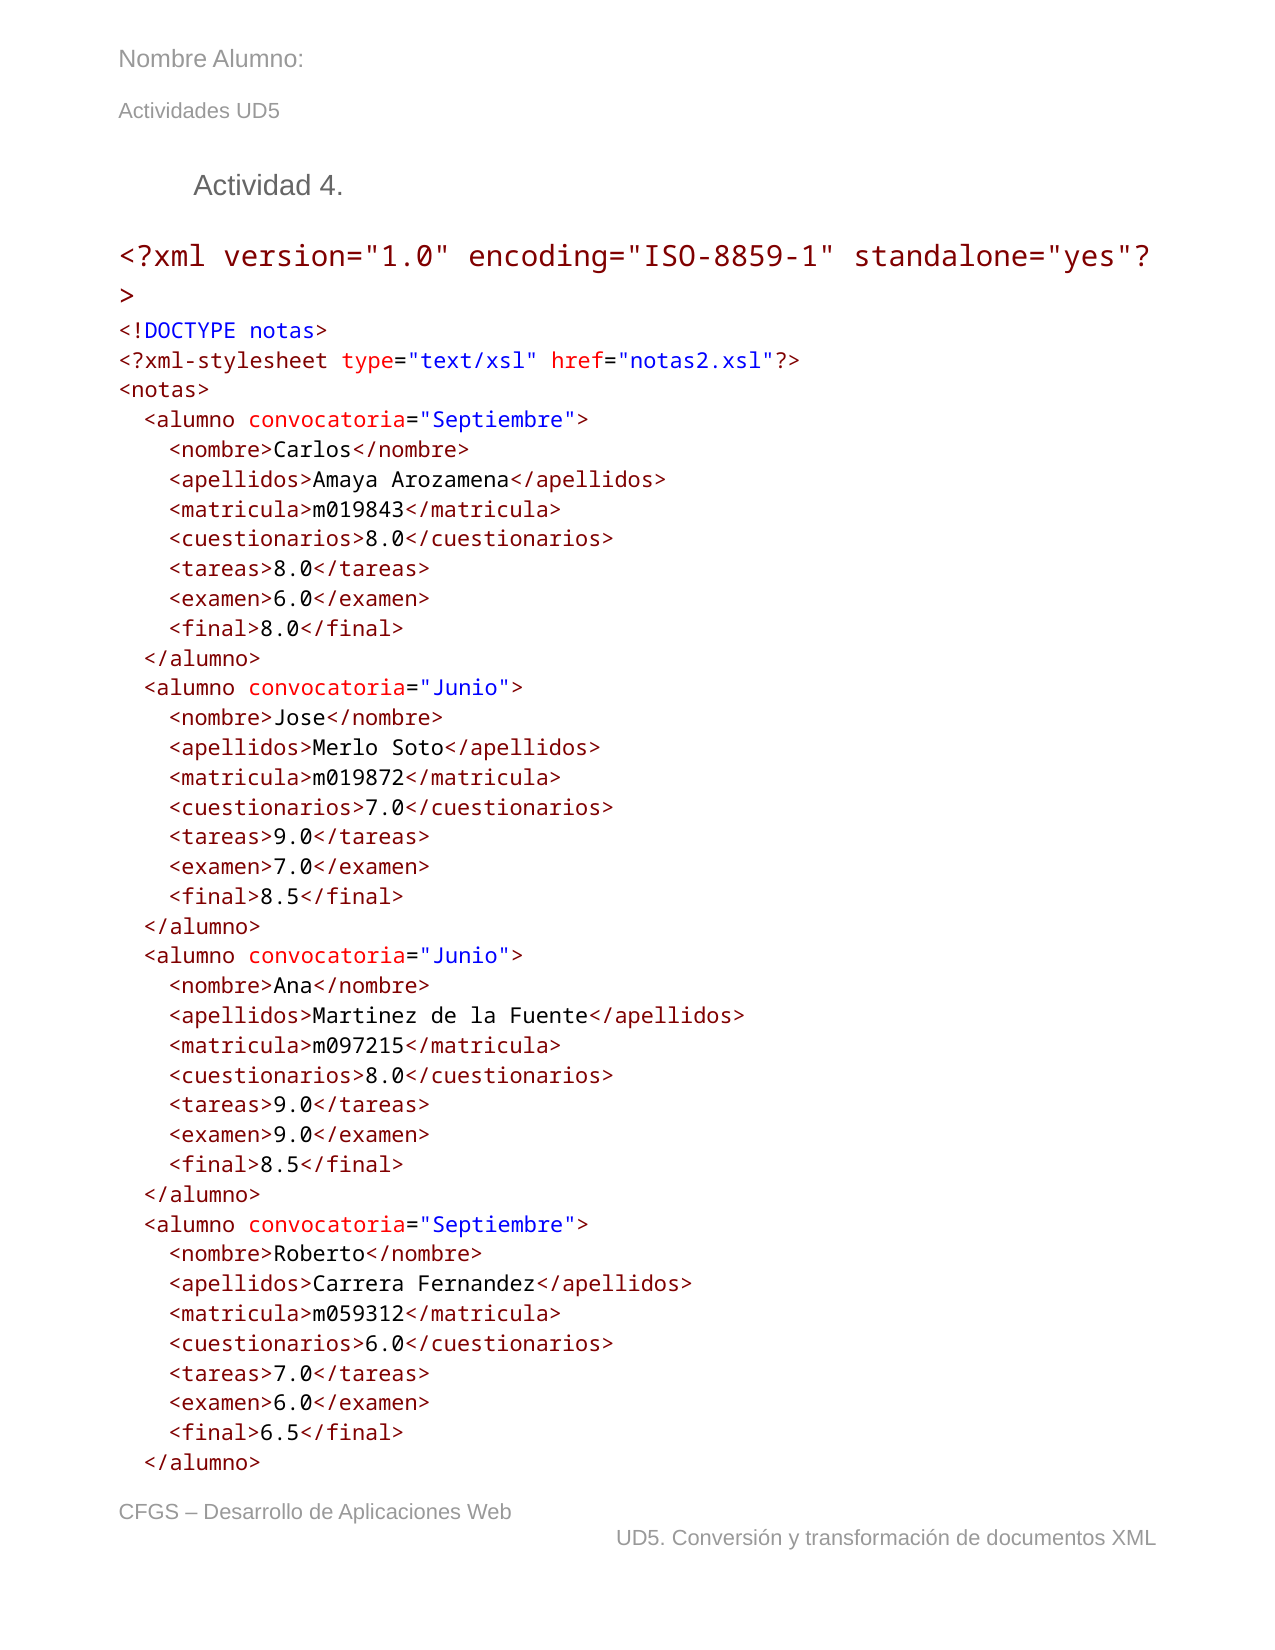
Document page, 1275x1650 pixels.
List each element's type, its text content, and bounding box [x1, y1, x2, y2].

text <alumno convocatoria="Septiembre"> [118, 1209, 1157, 1238]
text <alumno convocatoria="Junio"> [118, 941, 1157, 970]
subtitle <?xml version="1.0" encoding="ISO-8859-1" standalone="yes"?> [118, 236, 1157, 315]
text <final>8.5</final> [118, 1149, 1157, 1179]
text <final>8.5</final> [118, 881, 1157, 911]
text <matricula>m059312</matricula> [118, 1298, 1157, 1328]
text <final>6.5</final> [118, 1417, 1157, 1447]
text <nombre>Roberto</nombre> [118, 1238, 1157, 1268]
text <examen>6.0</examen> [118, 1387, 1157, 1417]
text <apellidos>Merlo Soto</apellidos> [118, 732, 1157, 762]
text <matricula>m097215</matricula> [118, 1030, 1157, 1060]
text <alumno convocatoria="Junio"> [118, 672, 1157, 702]
text <!DOCTYPE notas> [118, 315, 1157, 345]
text <cuestionarios>8.0</cuestionarios> [118, 1060, 1157, 1089]
text </alumno> [118, 1179, 1157, 1209]
text <apellidos>Martinez de la Fuente</apellidos> [118, 1000, 1157, 1030]
text <nombre>Jose</nombre> [118, 702, 1157, 732]
subtitle Actividad 4. [193, 167, 1157, 201]
text <cuestionarios>8.0</cuestionarios> [118, 523, 1157, 553]
text </alumno> [118, 643, 1157, 672]
text <cuestionarios>6.0</cuestionarios> [118, 1328, 1157, 1358]
text <alumno convocatoria="Septiembre"> [118, 404, 1157, 434]
text <examen>7.0</examen> [118, 851, 1157, 881]
text <nombre>Carlos</nombre> [118, 434, 1157, 464]
text <final>8.0</final> [118, 613, 1157, 643]
text </alumno> [118, 1447, 1157, 1477]
text <tareas>7.0</tareas> [118, 1358, 1157, 1387]
text <tareas>8.0</tareas> [118, 553, 1157, 583]
text <tareas>9.0</tareas> [118, 1089, 1157, 1119]
text <?xml-stylesheet type="text/xsl" href="notas2.xsl"?> [118, 345, 1157, 374]
text <cuestionarios>7.0</cuestionarios> [118, 792, 1157, 821]
text <notas> [118, 374, 1157, 404]
text <apellidos>Carrera Fernandez</apellidos> [118, 1268, 1157, 1298]
text <nombre>Ana</nombre> [118, 970, 1157, 1000]
text </alumno> [118, 911, 1157, 941]
text <examen>9.0</examen> [118, 1119, 1157, 1149]
text <tareas>9.0</tareas> [118, 821, 1157, 851]
text <examen>6.0</examen> [118, 583, 1157, 613]
text <apellidos>Amaya Arozamena</apellidos> [118, 464, 1157, 494]
text <matricula>m019872</matricula> [118, 762, 1157, 792]
text <matricula>m019843</matricula> [118, 494, 1157, 523]
